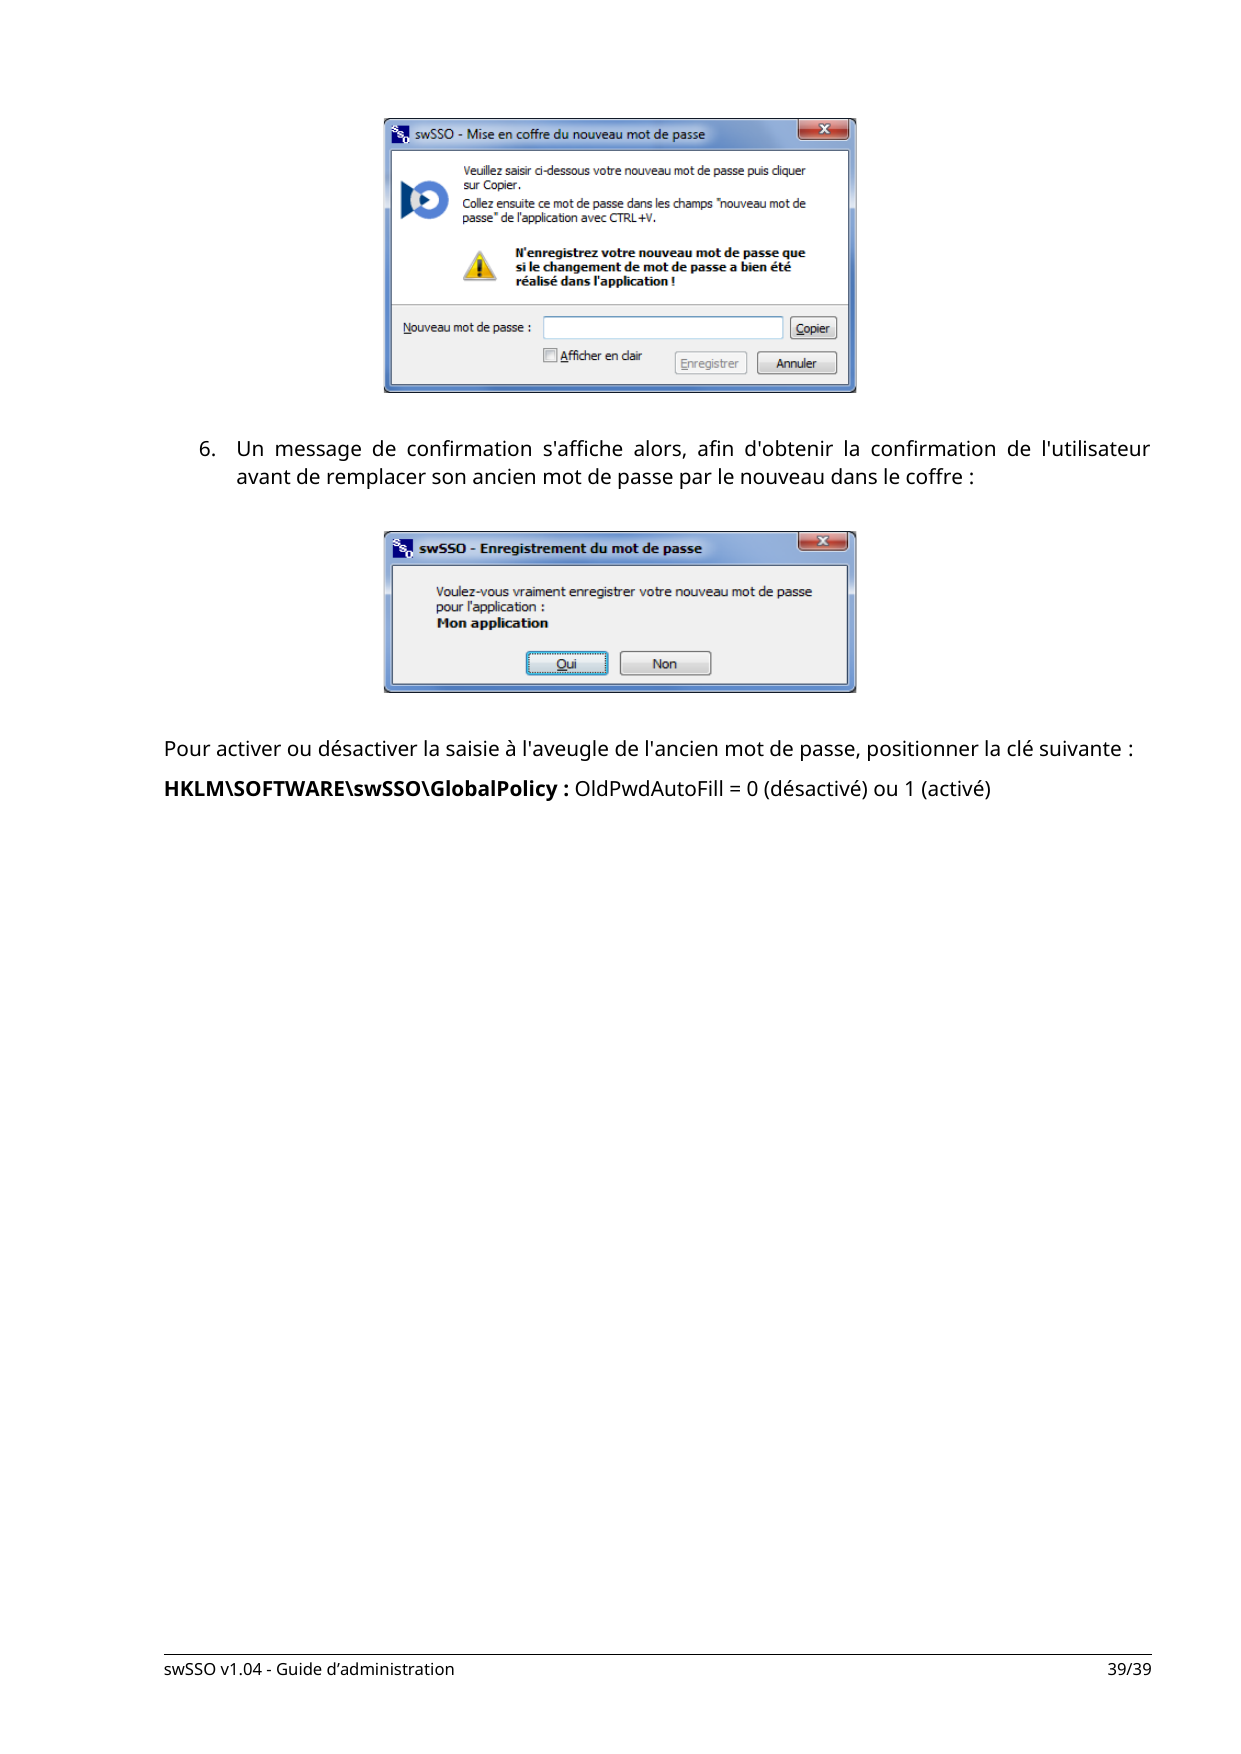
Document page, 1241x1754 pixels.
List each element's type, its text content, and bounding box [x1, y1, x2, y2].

picture [383, 118, 857, 393]
picture [383, 531, 857, 693]
list Un message de confirmation s'affiche alors, afin d'obtenir la confirmation de l'utilisateur avant de remplacer son ancien mot de passe par le nouveau dans le coffre : [199, 434, 1152, 491]
text Pour activer ou désactiver la saisie à l'aveugle de l'ancien mot de passe, positionner la clé suivante : [164, 734, 1152, 762]
text HKLM\SOFTWARE\swSSO\GlobalPolicy : OldPwdAutoFill = 0 (désactivé) ou 1 (activé) [164, 774, 1152, 803]
